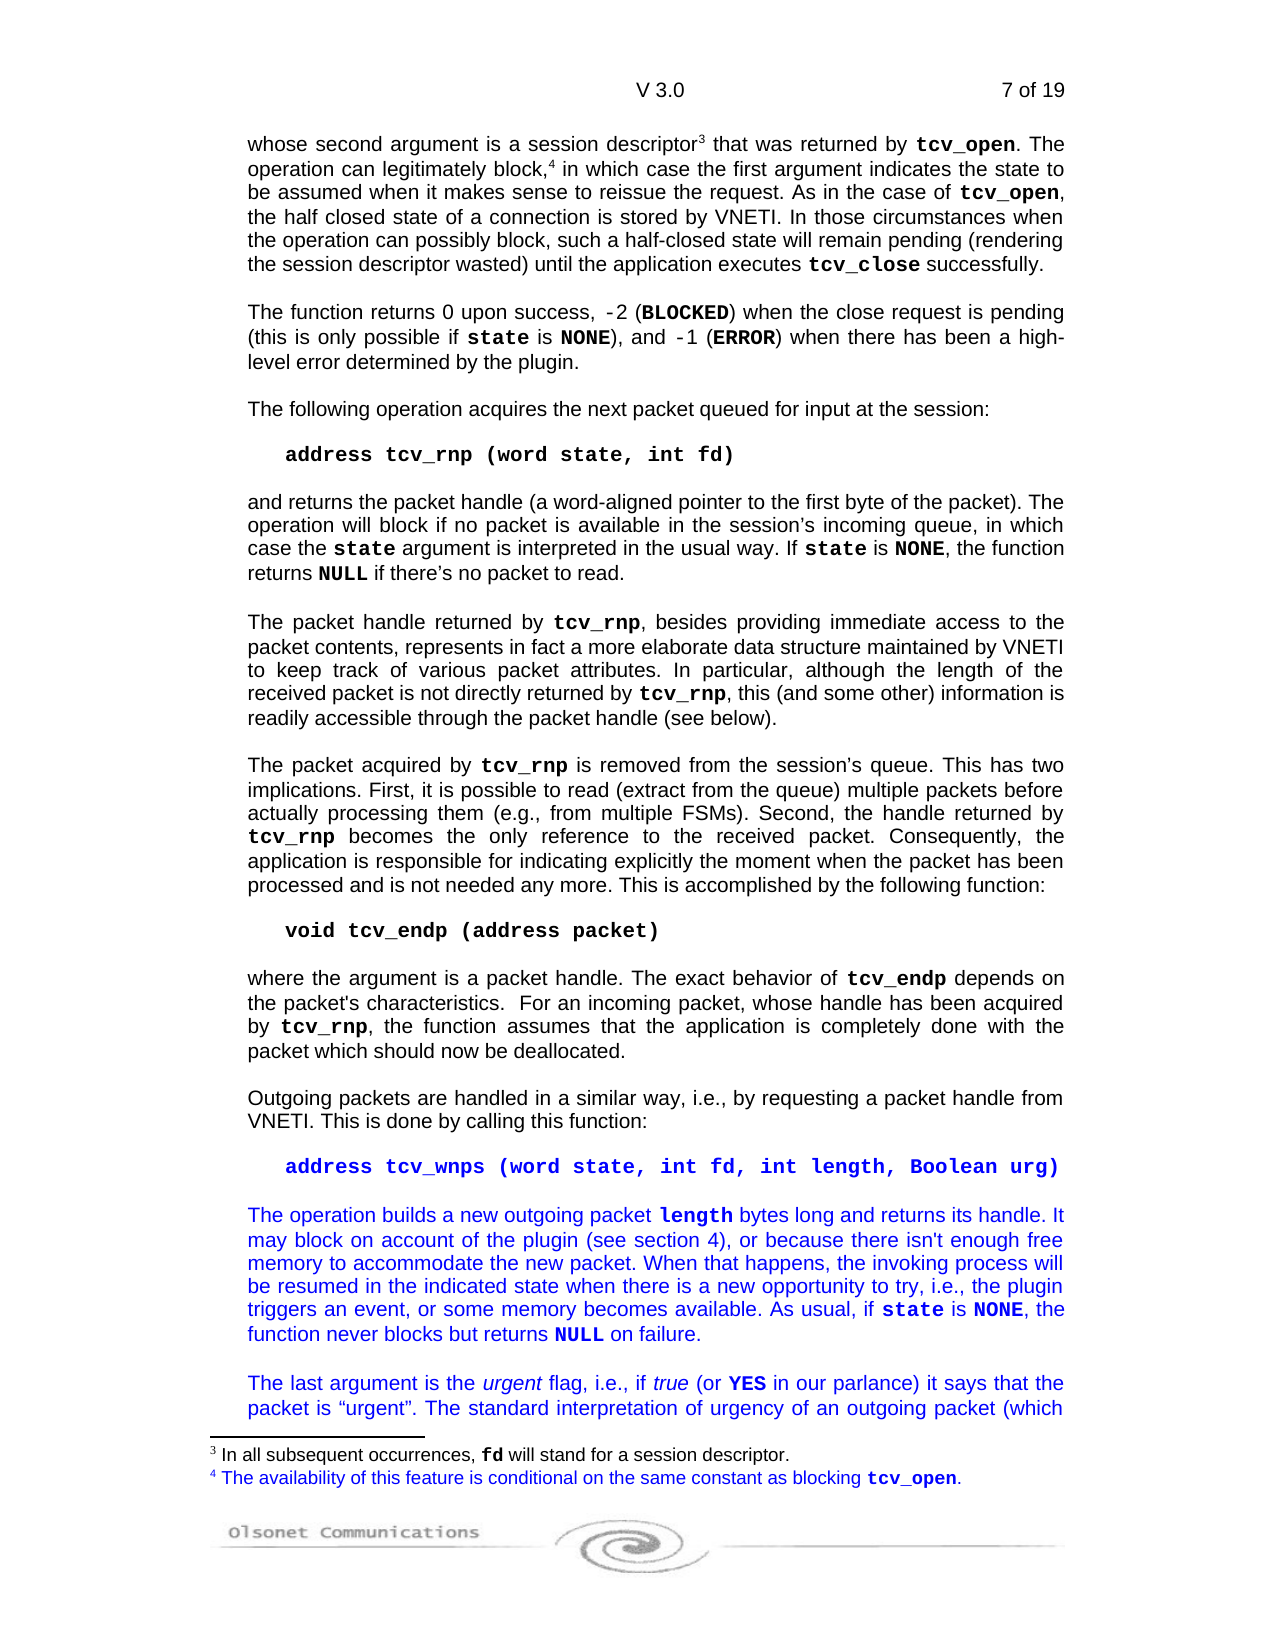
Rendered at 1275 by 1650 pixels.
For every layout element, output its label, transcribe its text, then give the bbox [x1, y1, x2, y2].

text The operation builds a new outgoing packet length bytes long and returns its handle. It may block on account of the plugin (see section 4), or because there isn't enough free memory to accommodate the new packet. When that happens, the invoking process will be resumed in the indicated state when there is a new opportunity to try, i.e., the plugin triggers an event, or some memory becomes available. As usual, if state is NONE, the function never blocks but returns NULL on failure. [247, 1203, 1065, 1348]
text void tcv_endp (address packet) [285, 920, 1065, 943]
text where the argument is a packet handle. The exact behavior of tcv_endp depends on the packet's characteristics. For an incoming packet, whose handle has been acquired by tcv_rnp, the function assumes that the application is completely done with the packet which should now be deallocated. [247, 967, 1065, 1063]
text In all subsequent occurrences, fd will stand for a session descriptor. [210, 1443, 1065, 1467]
text The packet acquired by tcv_rnp is removed from the session’s queue. This has two implications. First, it is possible to read (extract from the queue) multiple packets before actually processing them (e.g., from multiple FSMs). Second, the handle returned by tcv_rnp becomes the only reference to the received packet. Consequently, the application is responsible for indicating explicitly the moment when the packet has been processed and is not needed any more. This is accomplished by the following function: [247, 753, 1065, 897]
text address tcv_wnps (word state, int fd, int length, Boolean urg) [285, 1156, 1065, 1180]
text The packet handle returned by tcv_rnp, besides providing immediate access to the packet contents, represents in fact a more elaborate data structure maintained by VNETI to keep track of various packet attributes. In particular, although the length of the received packet is not directly returned by tcv_rnp, this (and some other) information is readily accessible through the packet handle (see below). [247, 610, 1065, 730]
text address tcv_rnp (word state, int fd) [285, 443, 1065, 467]
text Outgoing packets are handled in a similar way, i.e., by requesting a packet handle from VNETI. This is done by calling this function: [247, 1087, 1065, 1133]
text The following operation acquires the next packet queued for input at the session: [247, 397, 1065, 420]
text The last argument is the urgent flag, i.e., if true (or YES in our parlance) it says that the packet is “urgent”. The standard interpretation of urgency of an outgoing packet (which [247, 1371, 1065, 1420]
text The function returns 0 upon success, -2 (BLOCKED) when the close request is pending (this is only possible if state is NONE), and -1 (ERROR) when there has been a high-level error determined by the plugin. [247, 300, 1065, 374]
text The availability of this feature is conditional on the same constant as blocking tcv_open. [210, 1467, 1065, 1490]
text and returns the packet handle (a word-aligned pointer to the first byte of the packet). The operation will block if no packet is available in the session’s incoming queue, in which case the state argument is interpreted in the usual way. If state is NONE, the function returns NULL if there’s no packet to read. [247, 490, 1065, 587]
picture [210, 1504, 1065, 1596]
text whose second argument is a session descriptor that was returned by tcv_open. The operation can legitimately block, in which case the first argument indicates the state to be assumed when it makes sense to reissue the request. As in the case of tcv_open, the half closed state of a connection is stored by VNETI. In those circumstances when the operation can possibly block, such a half-closed state will remain pending (rendering the session descriptor wasted) until the application executes tcv_close successfully. [247, 132, 1065, 277]
